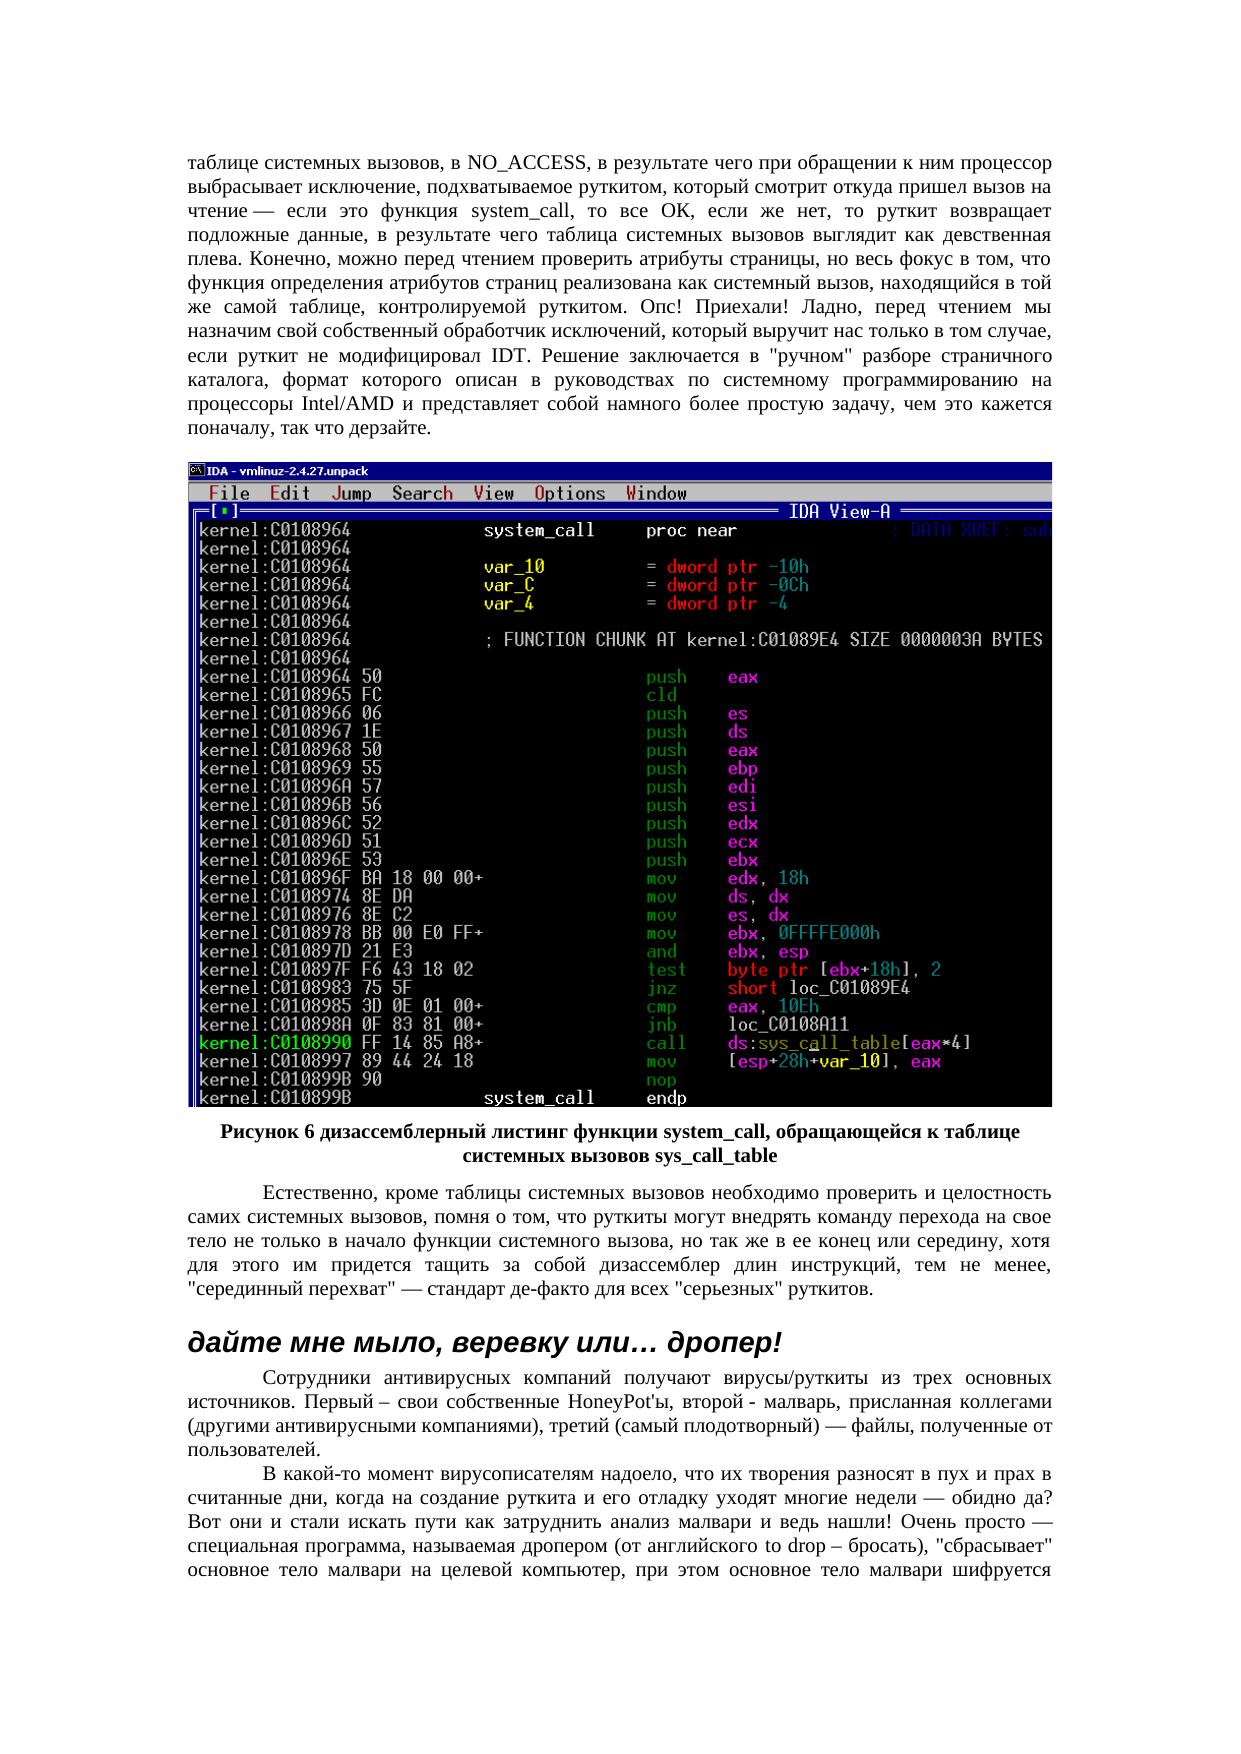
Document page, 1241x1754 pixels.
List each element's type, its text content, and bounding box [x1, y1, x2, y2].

text В какой-то момент вирусописателям надоело, что их творения разносят в пух и прах в считанные дни, когда на создание руткита и его отладку уходят многие недели — обидно да? Вот они и стали искать пути как затруднить анализ малвари и ведь нашли! Очень просто — специальная программа, называемая дропером (от английского to drop – бросать), "сбрасывает" основное тело малвари на целевой компьютер, при этом основное тело малвари шифруется [187, 1461, 1053, 1581]
text Сотрудники антивирусных компаний получают вирусы/руткиты из трех основных источников. Первый – свои собственные HoneyPot'ы, второй ‑ малварь, присланная коллегами (другими антивирусными компаниями), третий (самый плодотворный) — файлы, полученные от пользователей. [187, 1365, 1053, 1461]
text Рисунок 6 дизассемблерный листинг функции system_call, обращающейся к таблице системных вызовов sys_call_table [187, 1119, 1053, 1167]
text таблице системных вызовов, в NO_ACCESS, в результате чего при обращении к ним процессор выбрасывает исключение, подхватываемое руткитом, который смотрит откуда пришел вызов на чтение — если это функция system_call, то все ОК, если же нет, то руткит возвращает подложные данные, в результате чего таблица системных вызовов выглядит как девственная плева. Конечно, можно перед чтением проверить атрибуты страницы, но весь фокус в том, что функция определения атрибутов страниц реализована как системный вызов, находящийся в той же самой таблице, контролируемой руткитом. Опс! Приехали! Ладно, перед чтением мы назначим свой собственный обработчик исключений, который выручит нас только в том случае, если руткит не модифицировал IDT. Решение заключается в "ручном" разборе страничного каталога, формат которого описан в руководствах по системному программированию на процессоры Intel/AMD и представляет собой намного более простую задачу, чем это кажется поначалу, так что дерзайте. [187, 150, 1053, 439]
text Естественно, кроме таблицы системных вызовов необходимо проверить и целостность самих системных вызовов, помня о том, что руткиты могут внедрять команду перехода на свое тело не только в начало функции системного вызова, но так же в ее конец или середину, хотя для этого им придется тащить за собой дизассемблер длин инструкций, тем не менее, "серединный перехват" — стандарт де-факто для всех "серьезных" руткитов. [187, 1180, 1053, 1300]
picture [188, 462, 1053, 1107]
subtitle дайте мне мыло, веревку или… дропер! [187, 1325, 1053, 1358]
